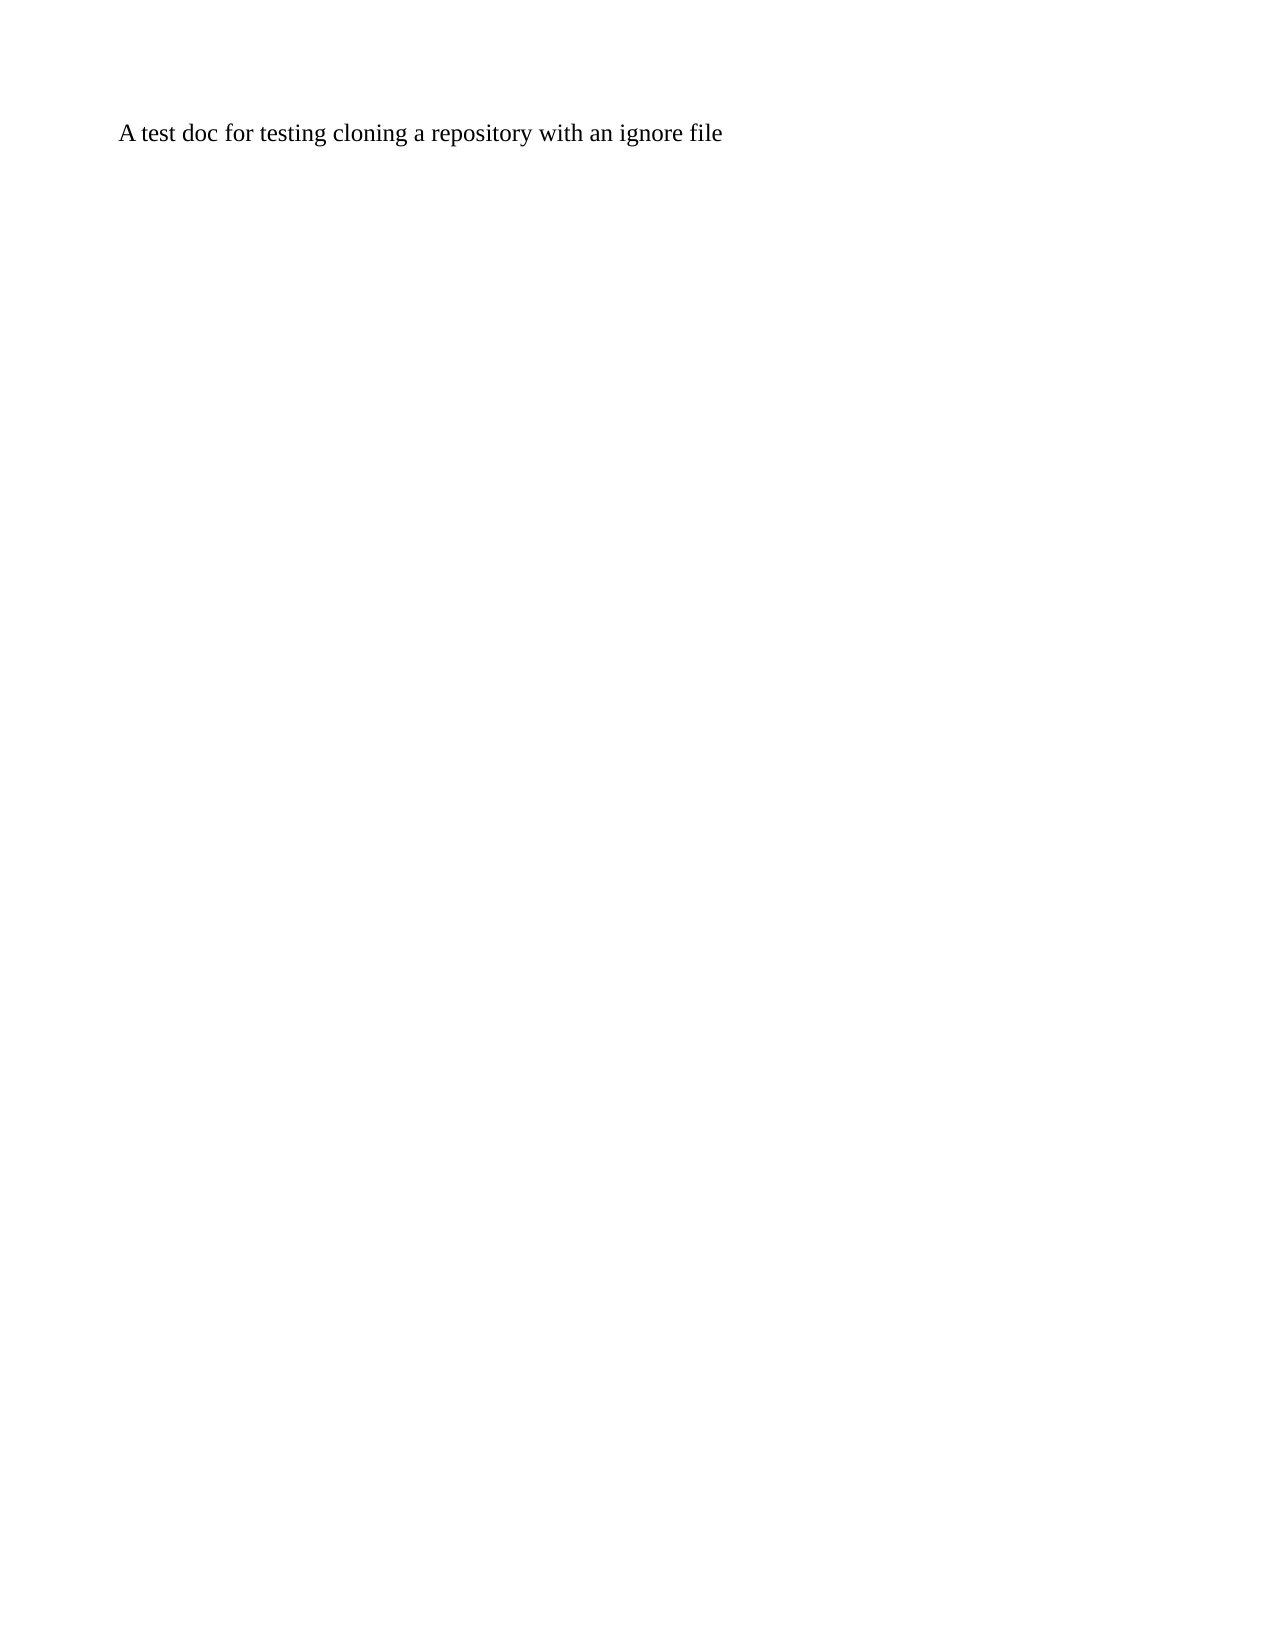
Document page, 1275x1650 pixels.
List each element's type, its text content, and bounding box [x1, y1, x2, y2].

text A test doc for testing cloning a repository with an ignore file [118, 118, 1157, 147]
